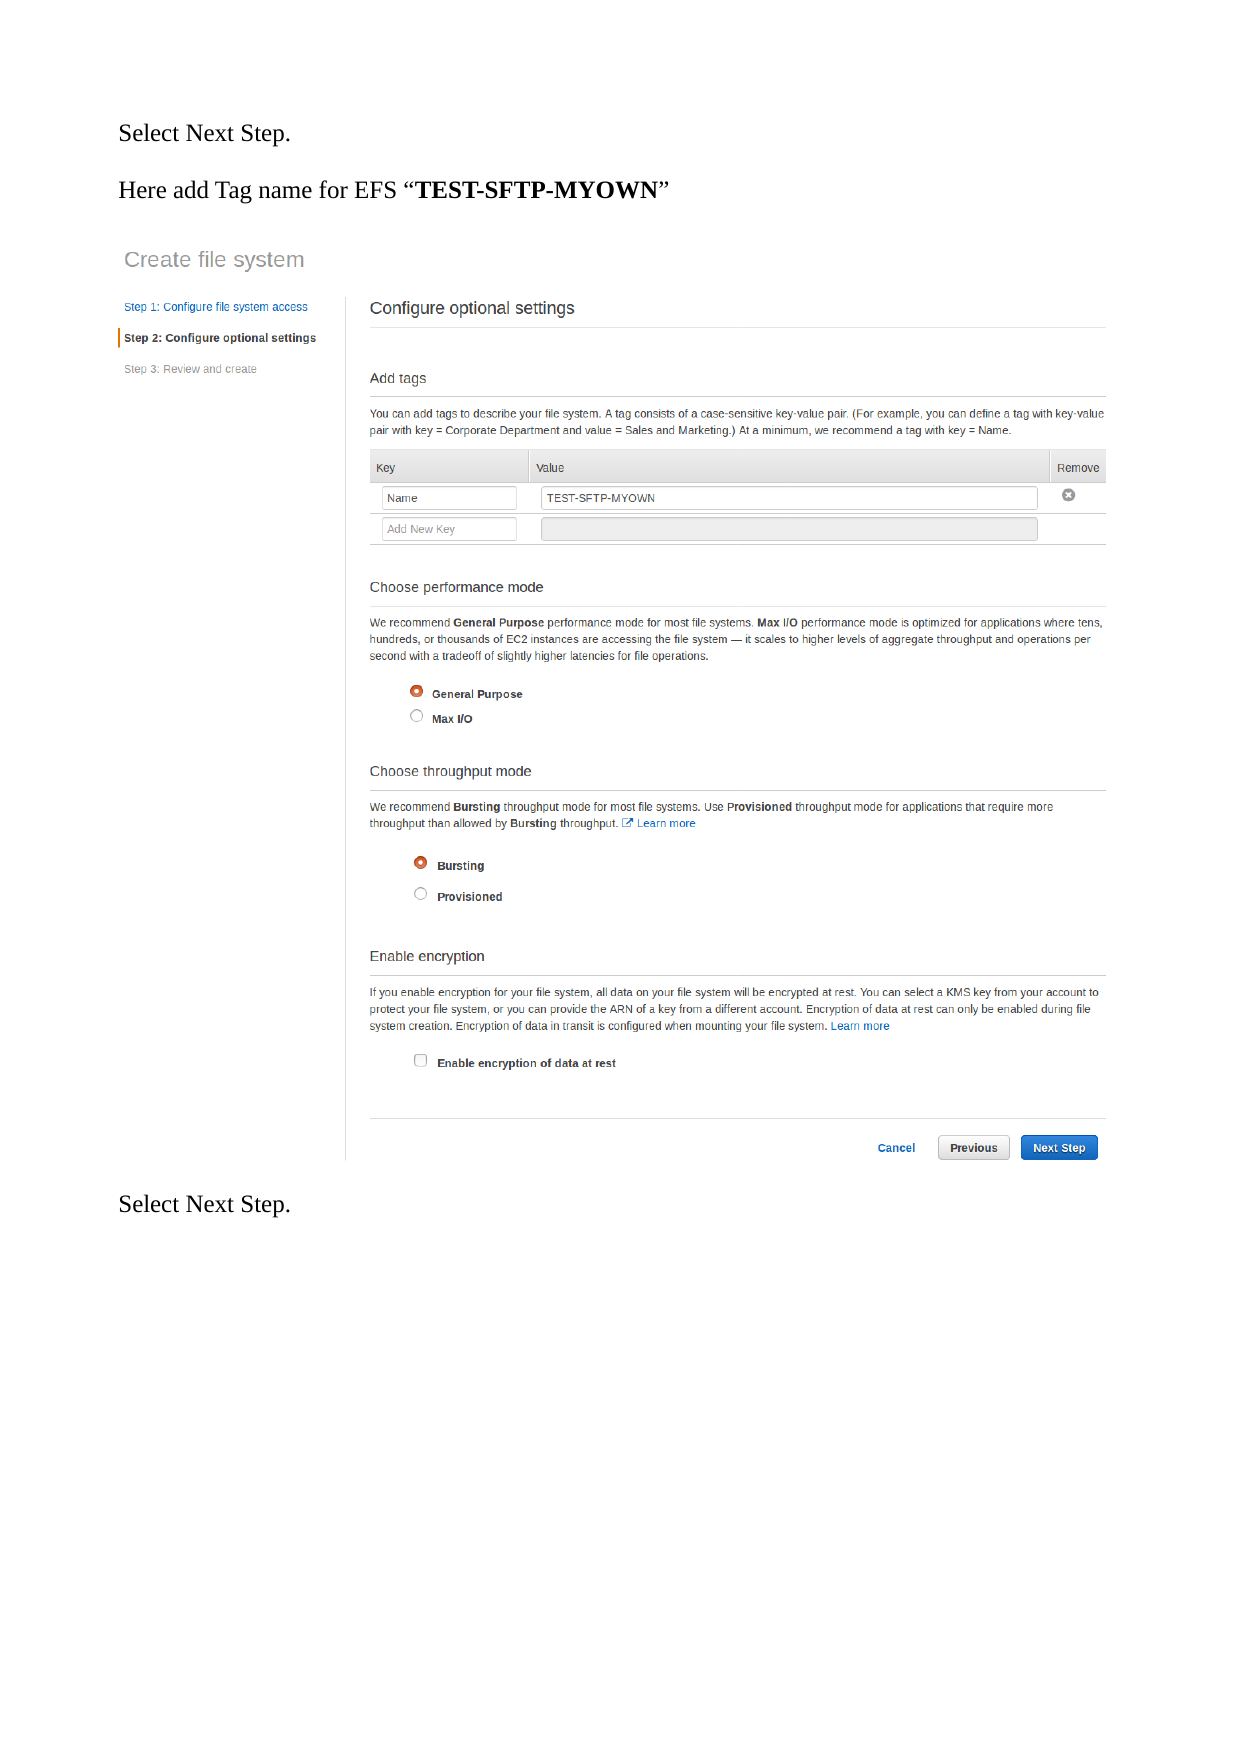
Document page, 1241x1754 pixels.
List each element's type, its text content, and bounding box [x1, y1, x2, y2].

picture [118, 233, 1123, 1161]
text Select Next Step. [118, 118, 1122, 147]
text Here add Tag name for EFS “TEST-SFTP-MYOWN” [118, 176, 1122, 204]
text Select Next Step. [118, 1189, 1122, 1218]
